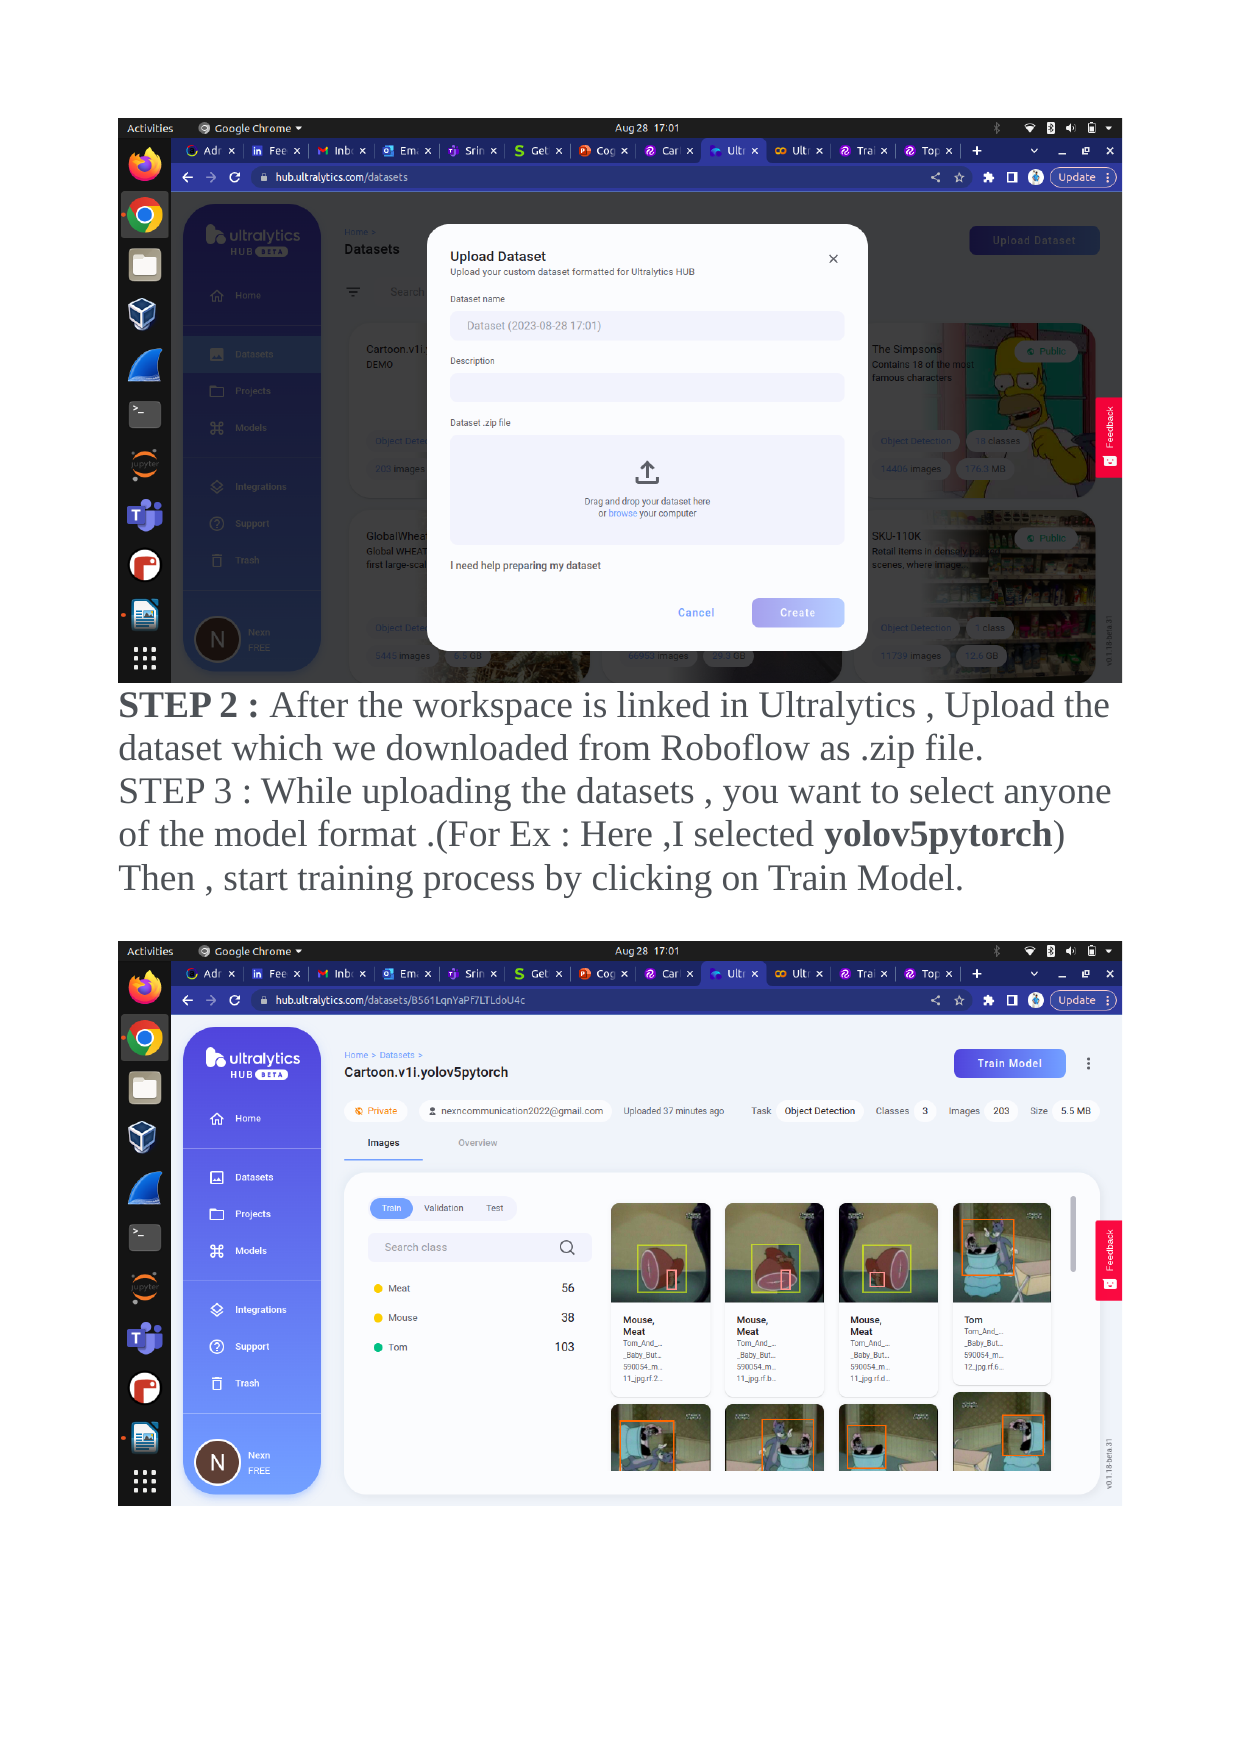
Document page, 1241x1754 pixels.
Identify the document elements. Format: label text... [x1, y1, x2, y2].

picture [118, 941, 1123, 1506]
text STEP 3 : While uploading the datasets , you want to select anyone of the model format .(For Ex : Here ,I selected yolov5pytorch) [118, 769, 1122, 855]
text Then , start training process by clicking on Train Model. [118, 855, 1122, 898]
picture [118, 118, 1123, 683]
text STEP 2 : After the workspace is linked in Ultralytics , Upload the dataset which we downloaded from Roboflow as .zip file. [118, 683, 1122, 769]
